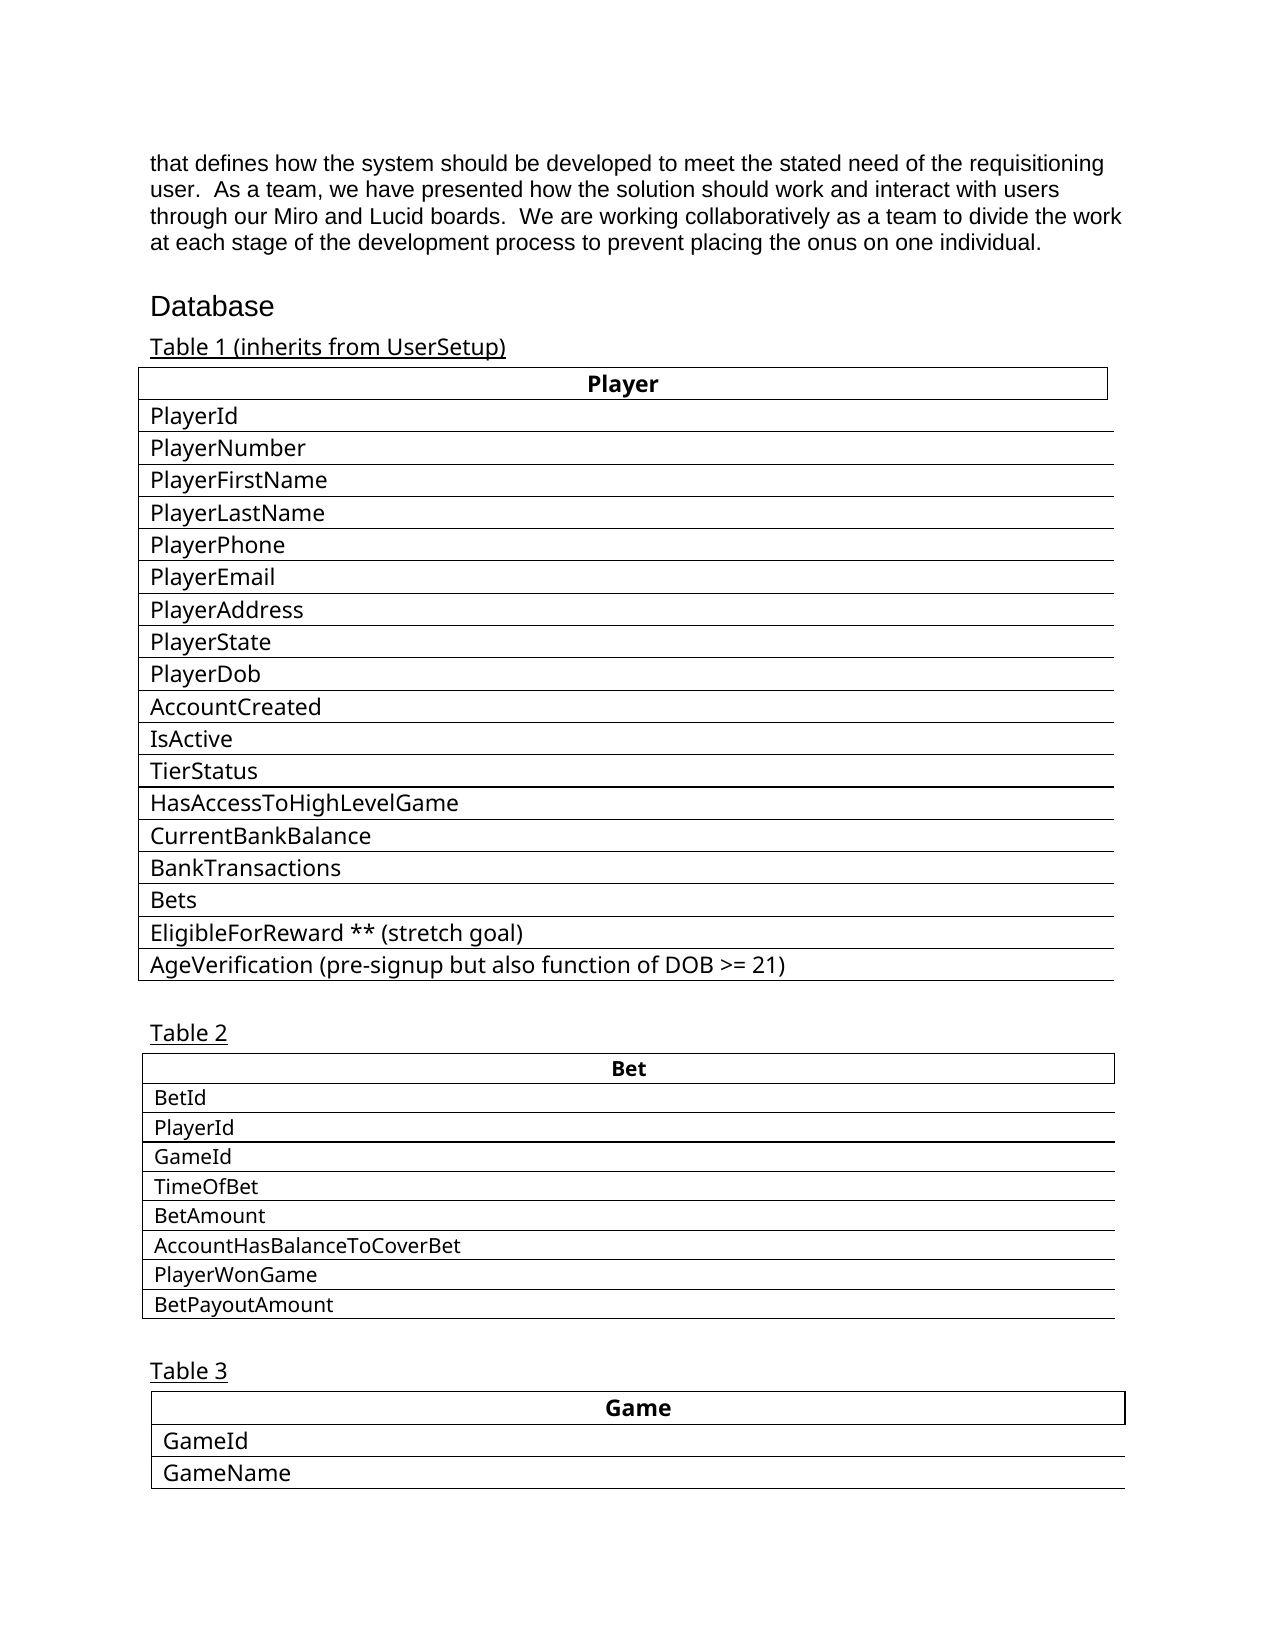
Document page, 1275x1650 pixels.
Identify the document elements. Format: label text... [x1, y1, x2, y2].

table_cell PlayerId [1102, 399, 1113, 431]
table_cell PlayerNumber [1102, 432, 1113, 463]
table_header Game [1114, 1392, 1124, 1423]
table_header Game [152, 1392, 163, 1423]
table_cell PlayerState [1102, 626, 1113, 657]
table_cell PlayerId [143, 1113, 154, 1141]
table_cell PlayerFirstName [1102, 465, 1113, 496]
text Table 1 (inherits from UserSetup) [150, 331, 1125, 362]
table_cell BetPayoutAmount [1103, 1290, 1114, 1318]
text Table 3 [150, 1355, 1125, 1387]
table_cell TimeOfBet [143, 1172, 154, 1200]
table_cell TierStatus [1102, 755, 1113, 786]
table_cell TierStatus [139, 755, 150, 786]
table_cell PlayerNumber [139, 432, 150, 463]
table_cell AccountCreated [1102, 691, 1113, 722]
table_cell PlayerPhone [139, 529, 150, 560]
table_cell BankTransactions [1102, 852, 1113, 883]
table_cell BankTransactions [139, 852, 150, 883]
subtitle Database [150, 289, 1125, 322]
table_cell IsActive [1102, 723, 1113, 754]
table_cell PlayerPhone [1102, 529, 1113, 560]
table_header Player [1096, 368, 1107, 399]
table_cell GameId [1114, 1425, 1125, 1456]
table_cell TimeOfBet [1103, 1172, 1114, 1200]
table_cell PlayerId [1103, 1113, 1114, 1141]
table_cell PlayerEmail [1102, 561, 1113, 593]
table_cell BetAmount [1103, 1201, 1114, 1230]
table_cell BetPayoutAmount [143, 1290, 154, 1318]
table_header Player [139, 368, 150, 399]
table_cell IsActive [139, 723, 150, 754]
table_cell PlayerState [139, 626, 150, 657]
table_cell PlayerDob [1102, 658, 1113, 689]
table_cell PlayerAddress [139, 594, 150, 625]
table_cell GameName [1114, 1457, 1125, 1488]
table_cell PlayerId [139, 400, 150, 431]
table_cell GameId [1103, 1143, 1114, 1171]
text Table 2 [150, 1017, 1125, 1048]
table_cell Bets [139, 884, 150, 916]
table_cell PlayerLastName [139, 497, 150, 528]
text that defines how the system should be developed to meet the stated need of the requisitioning user. As a team, we have presented how the solution should work and interact with users through our Miro and Lucid boards. We are working collaboratively as a team to divide the work at each stage of the development process to prevent placing the onus on one individual. [150, 150, 1125, 255]
table_cell PlayerAddress [1102, 594, 1113, 625]
table_cell GameId [152, 1425, 163, 1456]
table_cell PlayerLastName [1102, 497, 1113, 528]
table_cell Bets [1102, 884, 1113, 916]
table_header Bet [1103, 1054, 1114, 1082]
table_cell BetId [1103, 1084, 1114, 1112]
table_cell PlayerFirstName [139, 465, 150, 496]
table_cell AccountCreated [139, 691, 150, 722]
table_cell BetAmount [143, 1201, 154, 1230]
table_cell GameId [143, 1143, 154, 1171]
table_cell GameName [152, 1457, 163, 1488]
table_cell BetId [143, 1084, 154, 1112]
table_cell PlayerDob [139, 658, 150, 689]
table_cell PlayerWonGame [1103, 1260, 1114, 1289]
table_cell PlayerEmail [139, 561, 150, 593]
table_cell PlayerWonGame [143, 1260, 154, 1289]
table_header Bet [143, 1054, 154, 1082]
